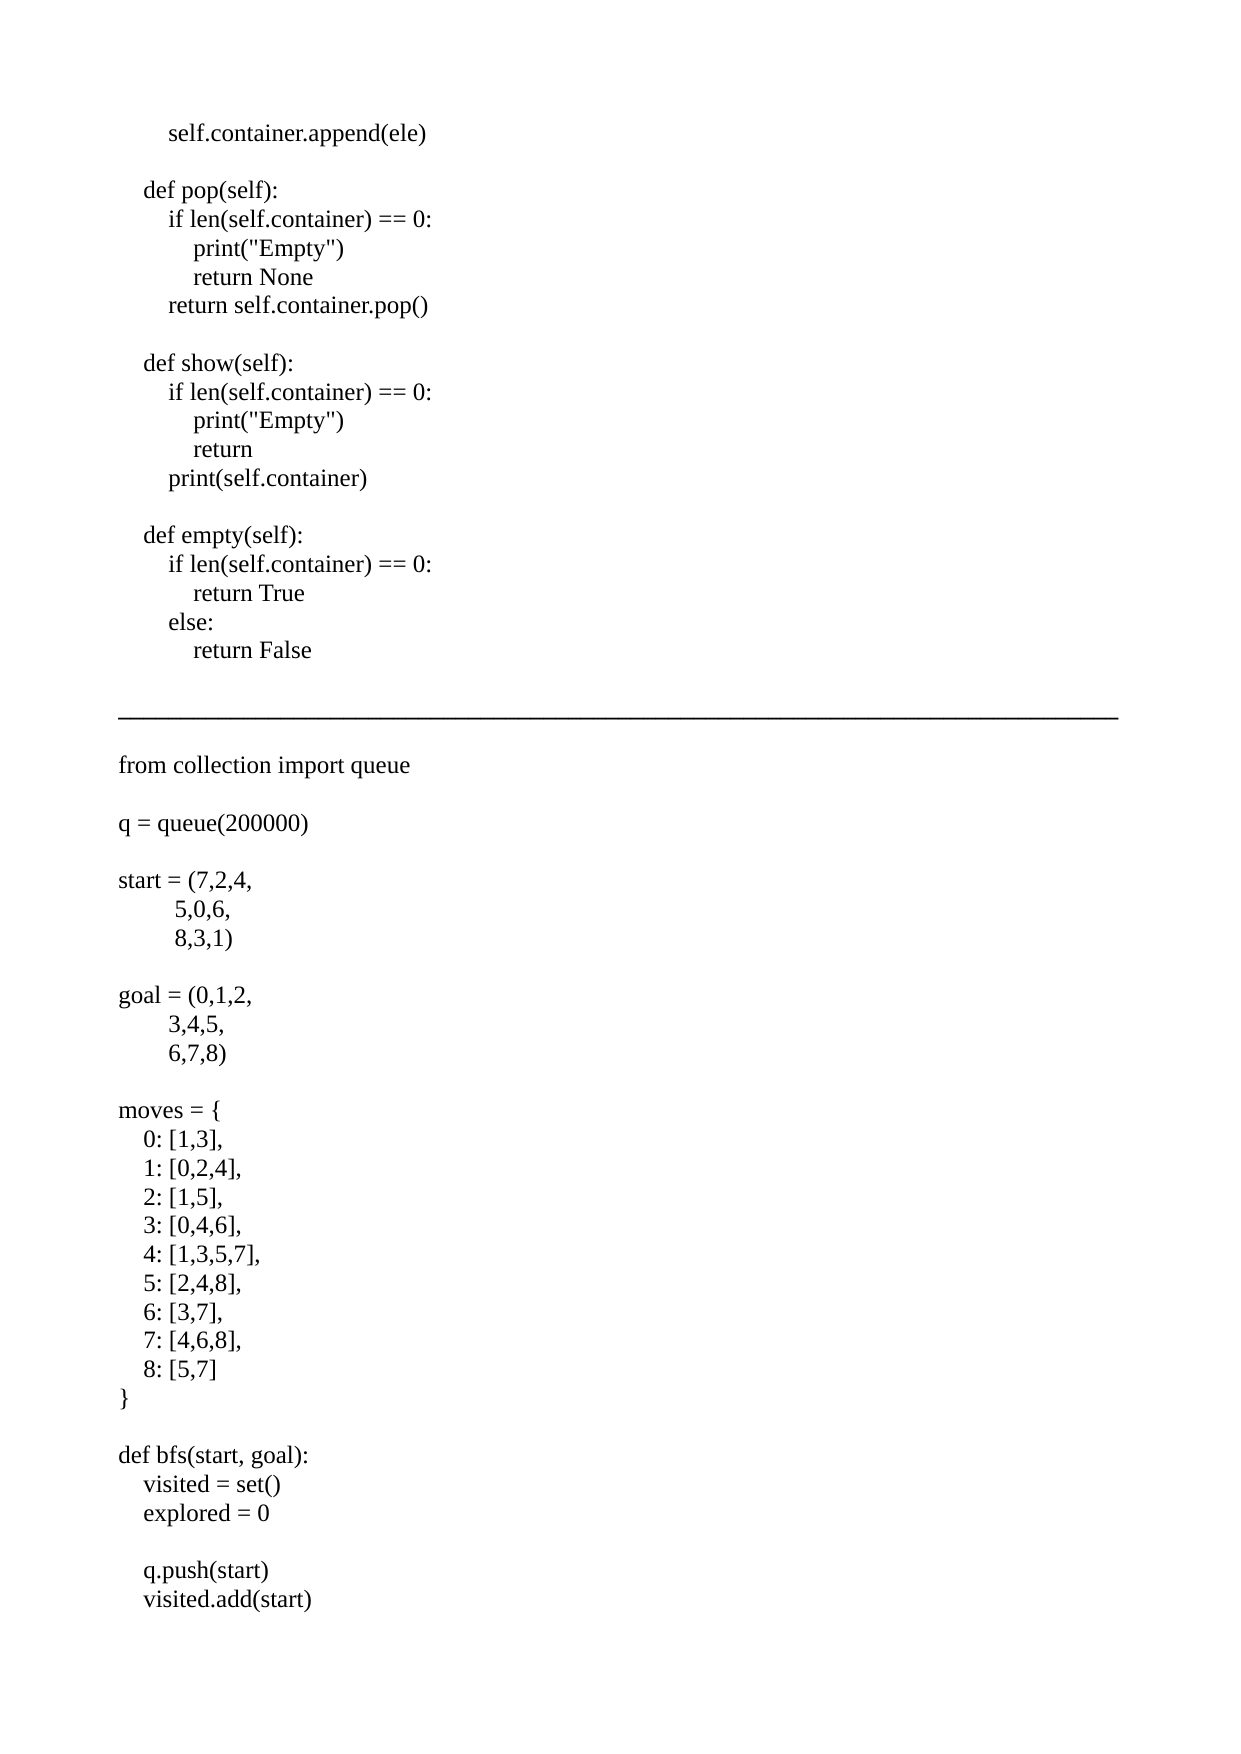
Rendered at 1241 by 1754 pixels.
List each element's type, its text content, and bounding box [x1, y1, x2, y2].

text 7: [4,6,8], [118, 1326, 1122, 1354]
text return None [118, 262, 1122, 291]
text print(self.container) [118, 463, 1122, 492]
text q.push(start) [118, 1556, 1122, 1584]
text 4: [1,3,5,7], [118, 1239, 1122, 1268]
text def pop(self): [118, 176, 1122, 204]
text explored = 0 [118, 1498, 1122, 1527]
text return [118, 434, 1122, 463]
text 3: [0,4,6], [118, 1211, 1122, 1239]
text 8,3,1) [118, 923, 1122, 952]
text moves = { [118, 1096, 1122, 1124]
text self.container.append(ele) [118, 118, 1122, 147]
text q = queue(200000) [118, 808, 1122, 837]
text def show(self): [118, 348, 1122, 377]
text 8: [5,7] [118, 1354, 1122, 1383]
text 0: [1,3], [118, 1124, 1122, 1153]
text 5,0,6, [118, 894, 1122, 923]
text print("Empty") [118, 233, 1122, 262]
text else: [118, 607, 1122, 636]
text from collection import queue [118, 751, 1122, 779]
text 6: [3,7], [118, 1297, 1122, 1326]
text ________________________________________________________________________________ [118, 693, 1122, 722]
text } [118, 1383, 1122, 1412]
text 1: [0,2,4], [118, 1153, 1122, 1182]
text def empty(self): [118, 521, 1122, 549]
text 5: [2,4,8], [118, 1268, 1122, 1297]
text 2: [1,5], [118, 1182, 1122, 1211]
text if len(self.container) == 0: [118, 377, 1122, 406]
text visited.add(start) [118, 1584, 1122, 1613]
text return True [118, 578, 1122, 607]
text 6,7,8) [118, 1038, 1122, 1067]
text start = (7,2,4, [118, 866, 1122, 894]
text def bfs(start, goal): [118, 1441, 1122, 1469]
text if len(self.container) == 0: [118, 204, 1122, 233]
text print("Empty") [118, 406, 1122, 434]
text visited = set() [118, 1469, 1122, 1498]
text goal = (0,1,2, [118, 981, 1122, 1009]
text return False [118, 636, 1122, 664]
text return self.container.pop() [118, 291, 1122, 319]
text 3,4,5, [118, 1009, 1122, 1038]
text if len(self.container) == 0: [118, 549, 1122, 578]
